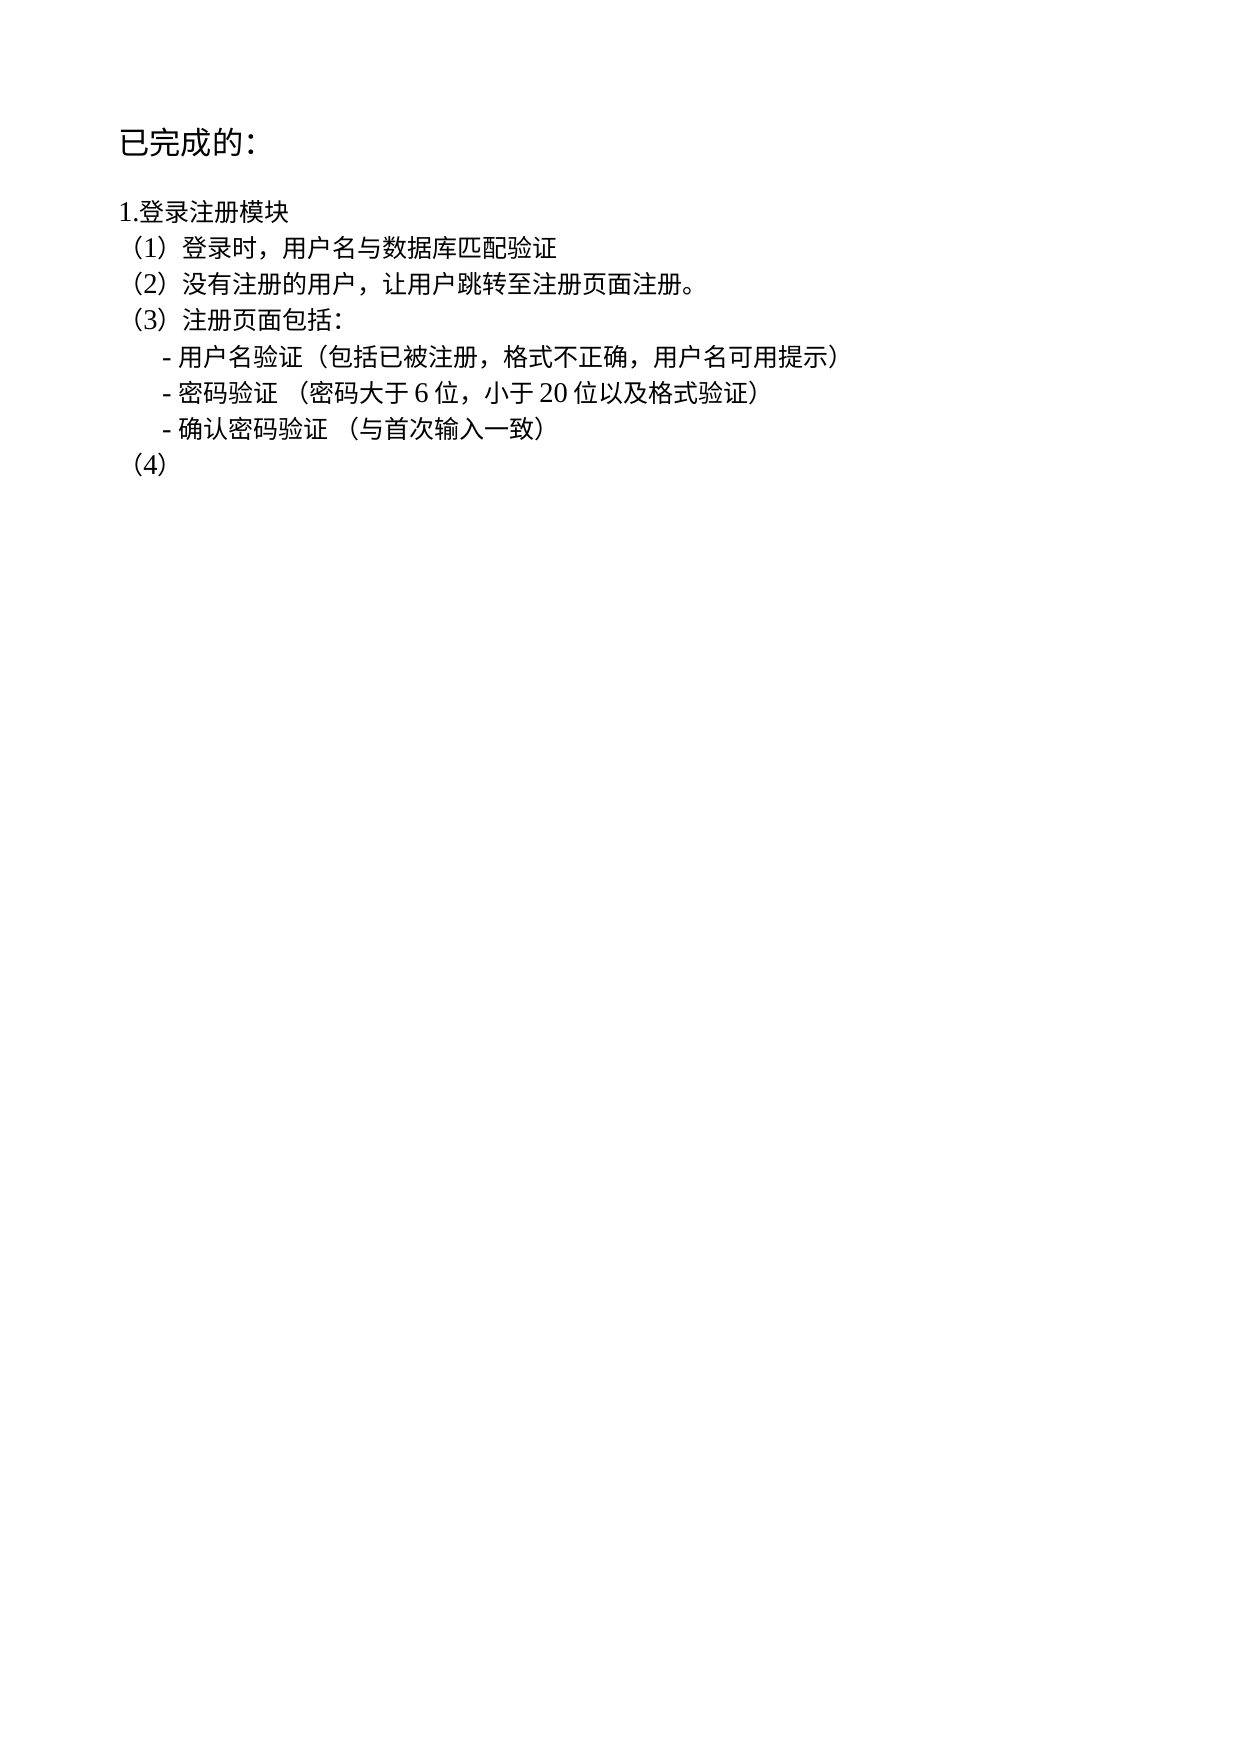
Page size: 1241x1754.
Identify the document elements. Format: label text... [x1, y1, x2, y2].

text （1）登录时，用户名与数据库匹配验证 [118, 228, 1122, 264]
text - 密码验证 （密码大于6位，小于20位以及格式验证） [118, 373, 1122, 409]
text 已完成的： [118, 118, 1122, 163]
text （4） [118, 446, 1122, 482]
text （3）注册页面包括： [118, 301, 1122, 337]
text （2）没有注册的用户，让用户跳转至注册页面注册。 [118, 264, 1122, 301]
text - 用户名验证（包括已被注册，格式不正确，用户名可用提示） [118, 337, 1122, 373]
text - 确认密码验证 （与首次输入一致） [118, 409, 1122, 446]
text 1.登录注册模块 [118, 192, 1122, 228]
